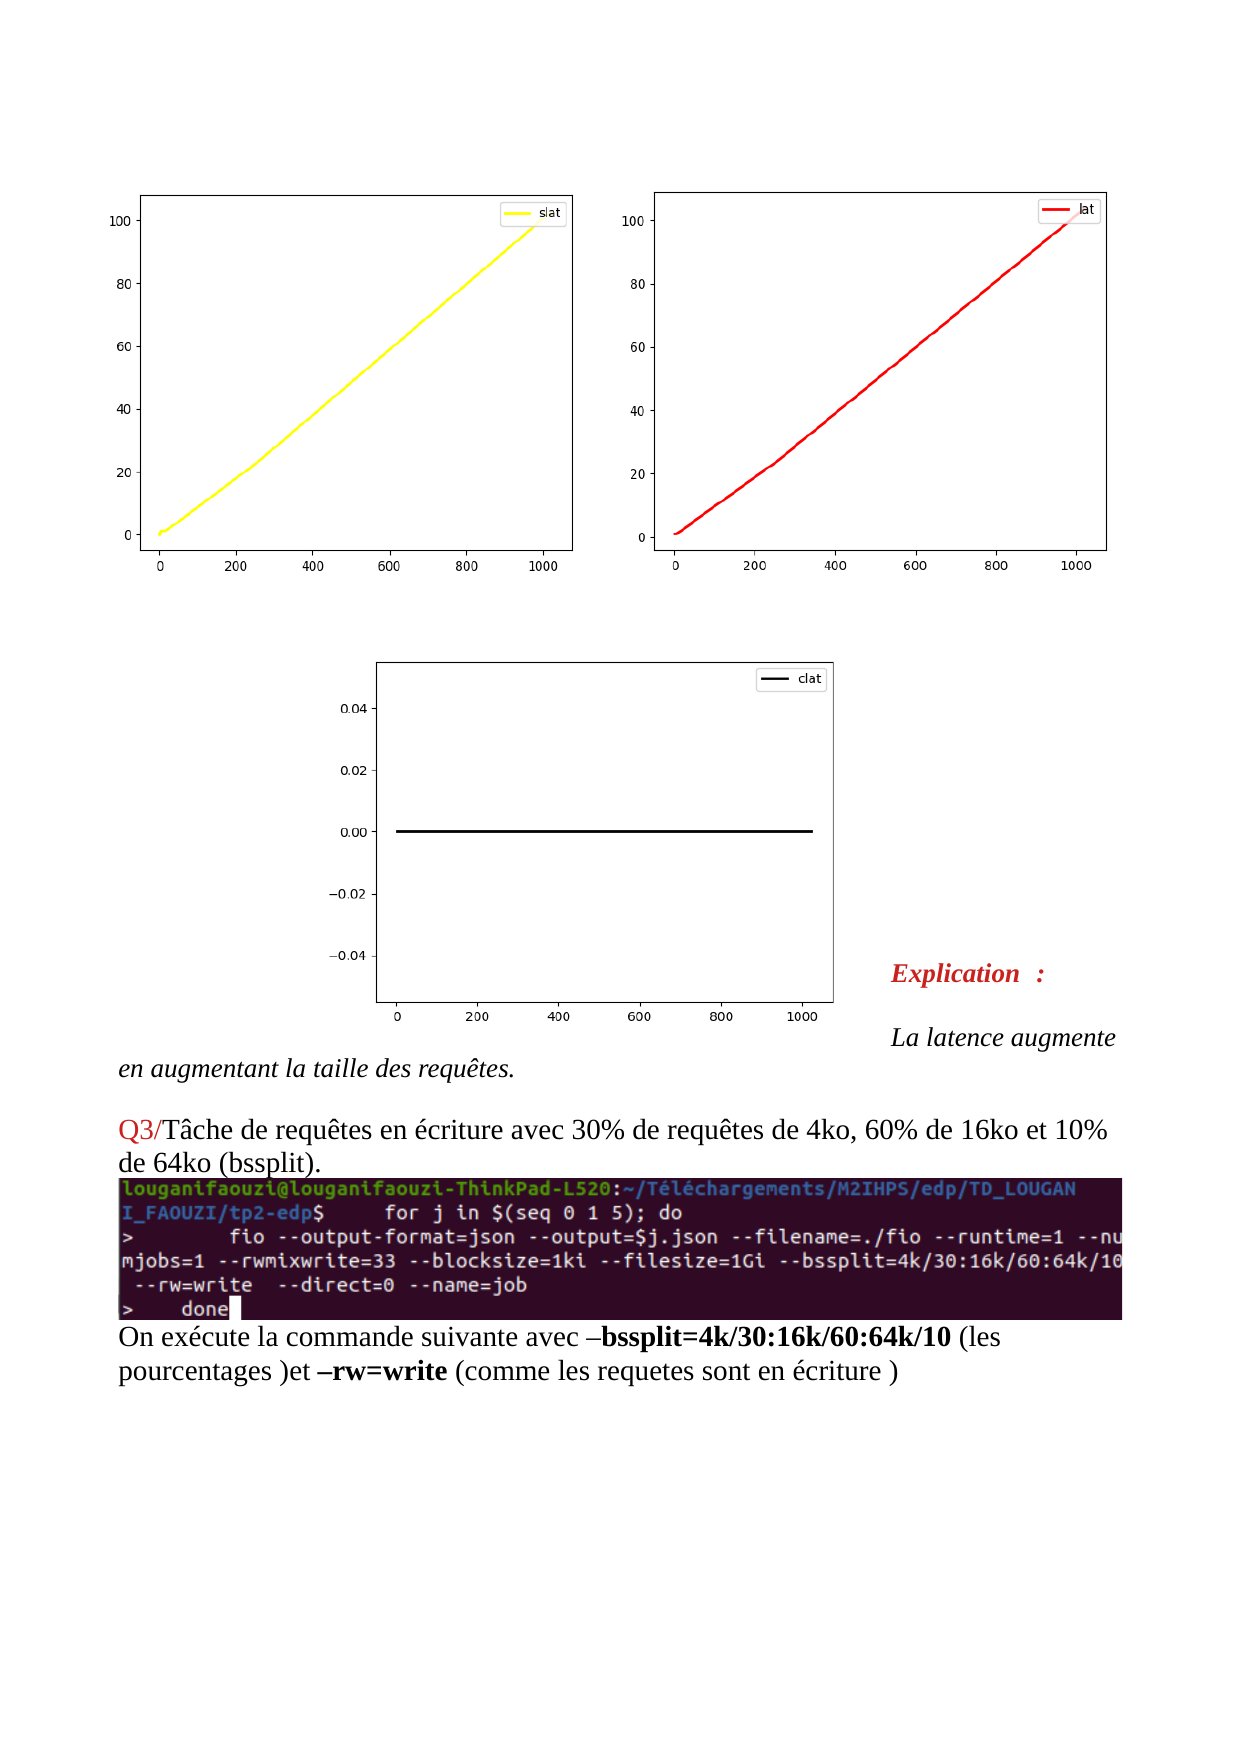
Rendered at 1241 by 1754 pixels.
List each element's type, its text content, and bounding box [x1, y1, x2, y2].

text Explication : [891, 957, 1122, 988]
picture [70, 136, 1164, 601]
picture [302, 608, 891, 1050]
text Q3/Tâche de requêtes en écriture avec 30% de requêtes de 4ko, 60% de 16ko et 10% de 64ko (bssplit). [118, 1112, 1122, 1178]
picture [118, 1178, 1123, 1320]
text [118, 957, 302, 988]
text La latence augmente en augmentant la taille des requêtes. [118, 1021, 1122, 1083]
text On exécute la commande suivante avec –bssplit=4k/30:16k/60:64k/10 (les pourcentages )et –rw=write (comme les requetes sont en écriture ) [118, 1320, 1122, 1386]
